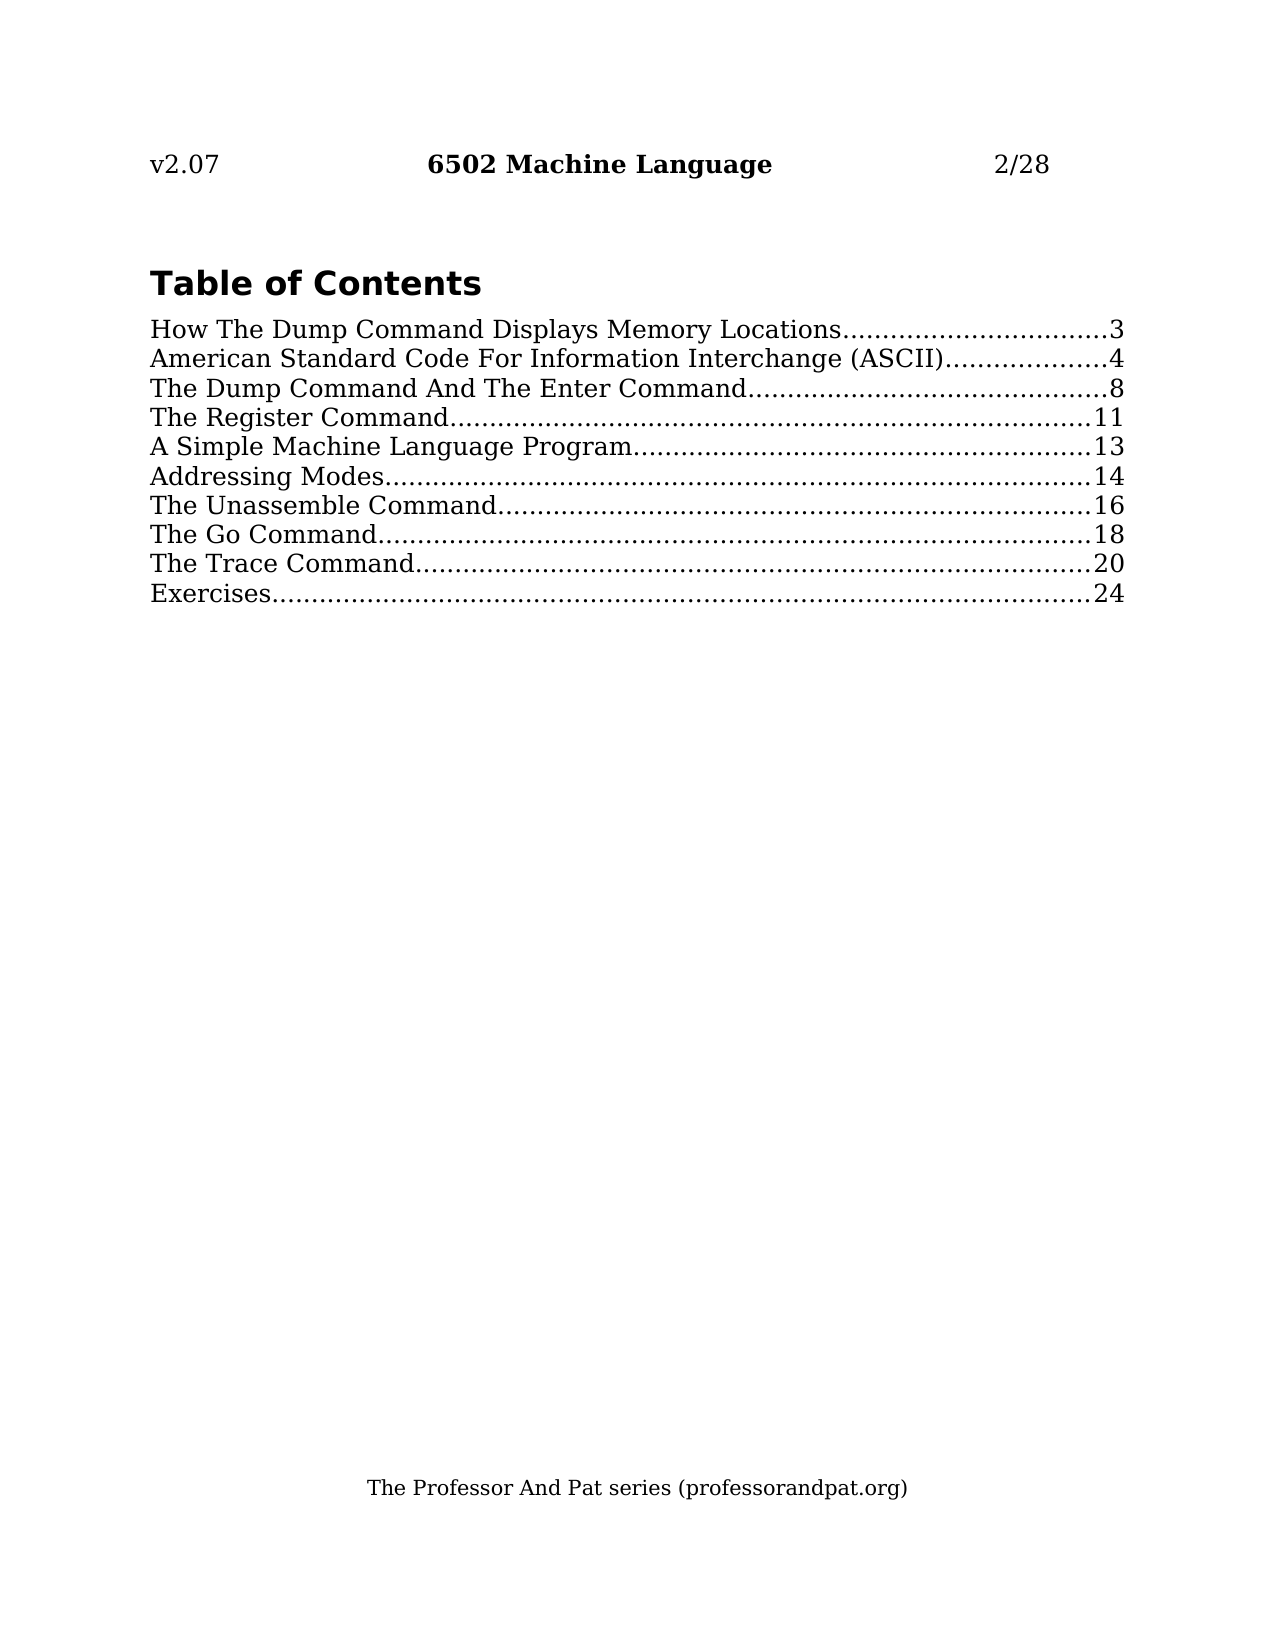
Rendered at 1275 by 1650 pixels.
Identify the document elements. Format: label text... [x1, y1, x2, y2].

text The Register Command 11 [150, 403, 1125, 432]
text The Trace Command 20 [150, 549, 1125, 579]
text A Simple Machine Language Program 13 [150, 432, 1125, 462]
text How The Dump Command Displays Memory Locations 3 [150, 315, 1125, 344]
text Addressing Modes 14 [150, 462, 1125, 491]
text The Dump Command And The Enter Command 8 [150, 374, 1125, 403]
text Exercises 24 [150, 579, 1125, 608]
text The Go Command 18 [150, 520, 1125, 549]
text American Standard Code For Information Interchange (ASCII) 4 [150, 344, 1125, 374]
subtitle Table of Contents [150, 264, 1125, 303]
text The Unassemble Command 16 [150, 491, 1125, 520]
